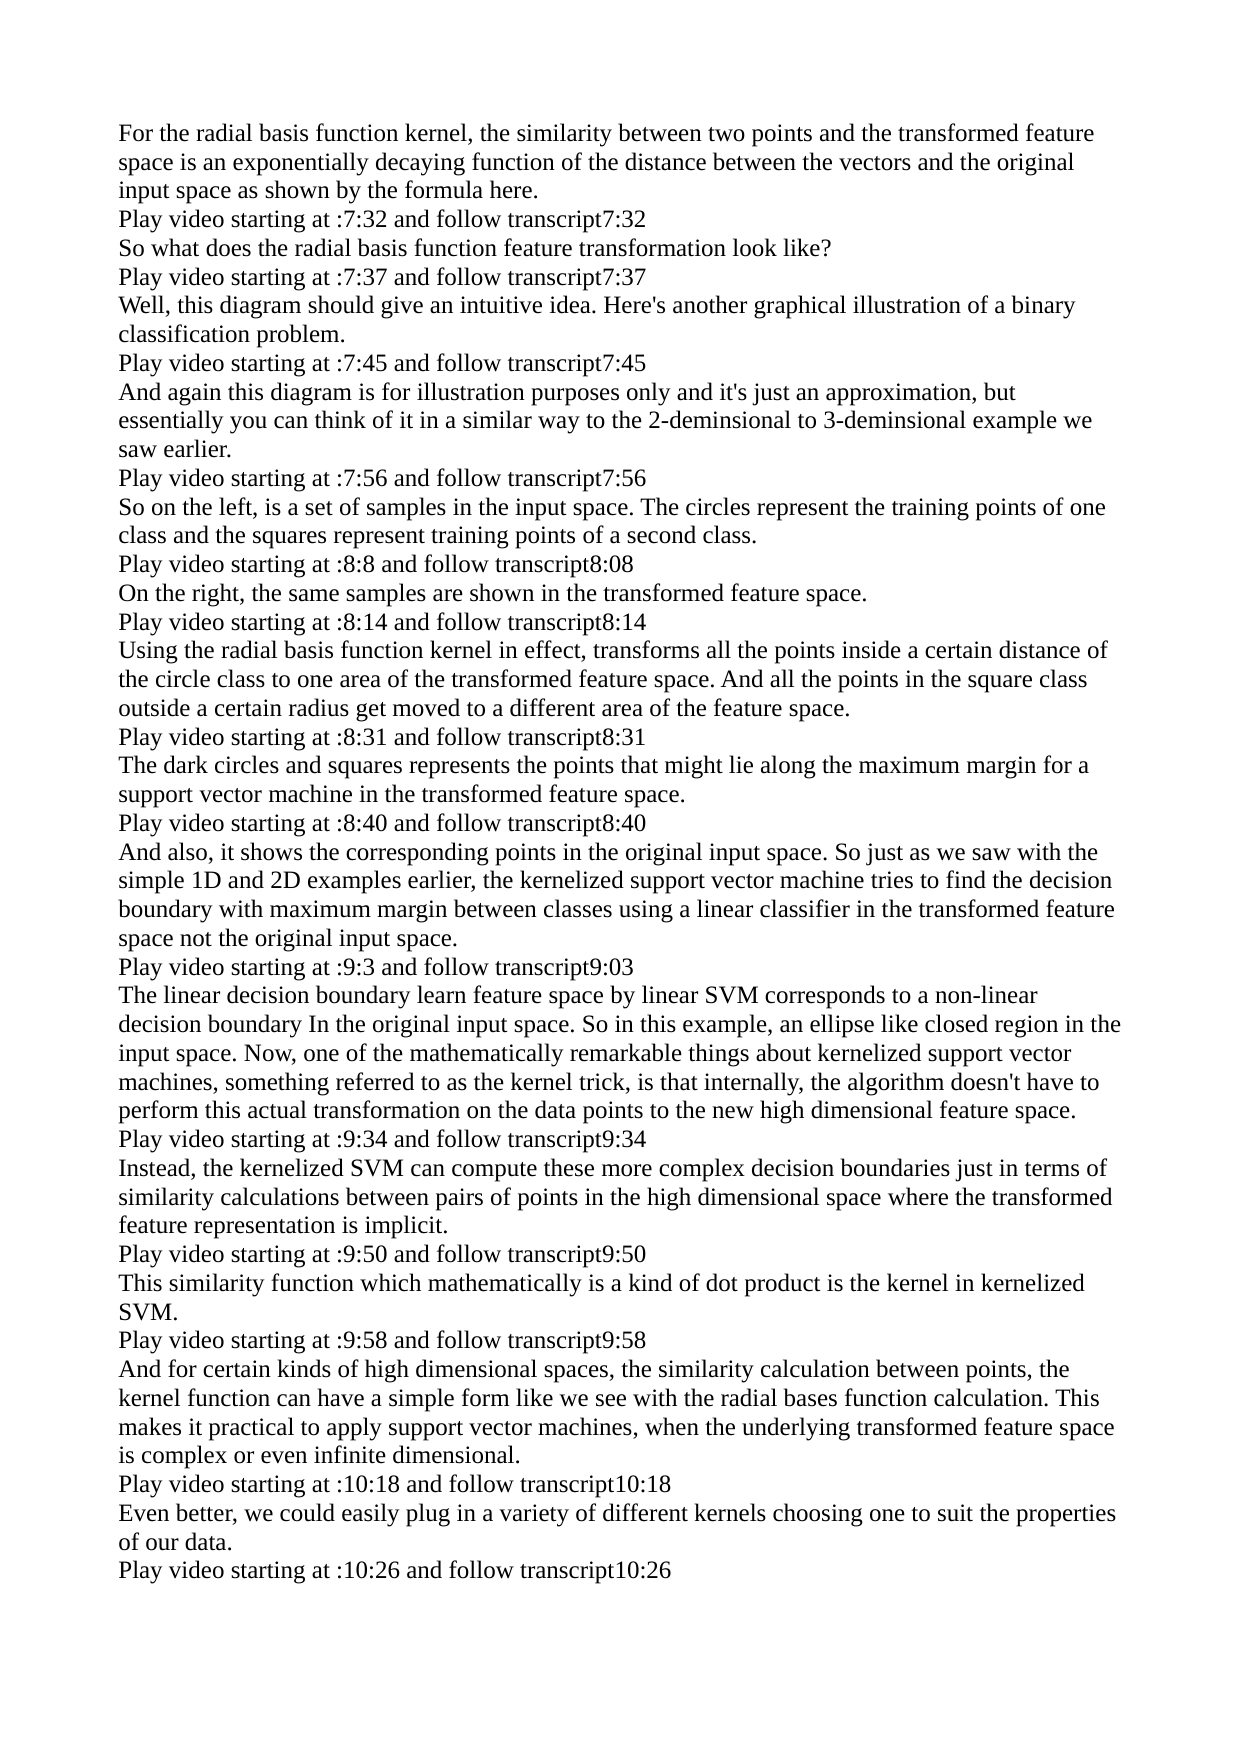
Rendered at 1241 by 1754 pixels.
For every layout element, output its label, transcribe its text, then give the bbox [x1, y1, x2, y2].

text So on the left, is a set of samples in the input space. The circles represent the training points of one class and the squares represent training points of a second class. [118, 492, 1122, 549]
text So what does the radial basis function feature transformation look like? [118, 233, 1122, 262]
text Play video starting at :7:32 and follow transcript7:32 [118, 204, 1122, 233]
text Instead, the kernelized SVM can compute these more complex decision boundaries just in terms of similarity calculations between pairs of points in the high dimensional space where the transformed feature representation is implicit. [118, 1153, 1122, 1239]
text And also, it shows the corresponding points in the original input space. So just as we saw with the simple 1D and 2D examples earlier, the kernelized support vector machine tries to find the decision boundary with maximum margin between classes using a linear classifier in the transformed feature space not the original input space. [118, 837, 1122, 952]
text Play video starting at :10:18 and follow transcript10:18 [118, 1469, 1122, 1498]
text Play video starting at :8:8 and follow transcript8:08 [118, 549, 1122, 578]
text For the radial basis function kernel, the similarity between two points and the transformed feature space is an exponentially decaying function of the distance between the vectors and the original input space as shown by the formula here. [118, 118, 1122, 204]
text This similarity function which mathematically is a kind of dot product is the kernel in kernelized SVM. [118, 1268, 1122, 1326]
text Play video starting at :8:40 and follow transcript8:40 [118, 808, 1122, 837]
text Using the radial basis function kernel in effect, transforms all the points inside a certain distance of the circle class to one area of the transformed feature space. And all the points in the square class outside a certain radius get moved to a different area of the feature space. [118, 636, 1122, 722]
text The linear decision boundary learn feature space by linear SVM corresponds to a non-linear decision boundary In the original input space. So in this example, an ellipse like closed region in the input space. Now, one of the mathematically remarkable things about kernelized support vector machines, something referred to as the kernel trick, is that internally, the algorithm doesn't have to perform this actual transformation on the data points to the new high dimensional feature space. [118, 981, 1122, 1124]
text The dark circles and squares represents the points that might lie along the maximum margin for a support vector machine in the transformed feature space. [118, 751, 1122, 808]
text Even better, we could easily plug in a variety of different kernels choosing one to suit the properties of our data. [118, 1498, 1122, 1556]
text Well, this diagram should give an intuitive idea. Here's another graphical illustration of a binary classification problem. [118, 291, 1122, 348]
text Play video starting at :9:58 and follow transcript9:58 [118, 1326, 1122, 1354]
text And again this diagram is for illustration purposes only and it's just an approximation, but essentially you can think of it in a similar way to the 2-deminsional to 3-deminsional example we saw earlier. [118, 377, 1122, 463]
text Play video starting at :8:14 and follow transcript8:14 [118, 607, 1122, 636]
text Play video starting at :7:56 and follow transcript7:56 [118, 463, 1122, 492]
text Play video starting at :9:3 and follow transcript9:03 [118, 952, 1122, 981]
text Play video starting at :7:37 and follow transcript7:37 [118, 262, 1122, 291]
text Play video starting at :9:34 and follow transcript9:34 [118, 1124, 1122, 1153]
text Play video starting at :9:50 and follow transcript9:50 [118, 1239, 1122, 1268]
text On the right, the same samples are shown in the transformed feature space. [118, 578, 1122, 607]
text Play video starting at :10:26 and follow transcript10:26 [118, 1556, 1122, 1584]
text And for certain kinds of high dimensional spaces, the similarity calculation between points, the kernel function can have a simple form like we see with the radial bases function calculation. This makes it practical to apply support vector machines, when the underlying transformed feature space is complex or even infinite dimensional. [118, 1354, 1122, 1469]
text Play video starting at :7:45 and follow transcript7:45 [118, 348, 1122, 377]
text Play video starting at :8:31 and follow transcript8:31 [118, 722, 1122, 751]
